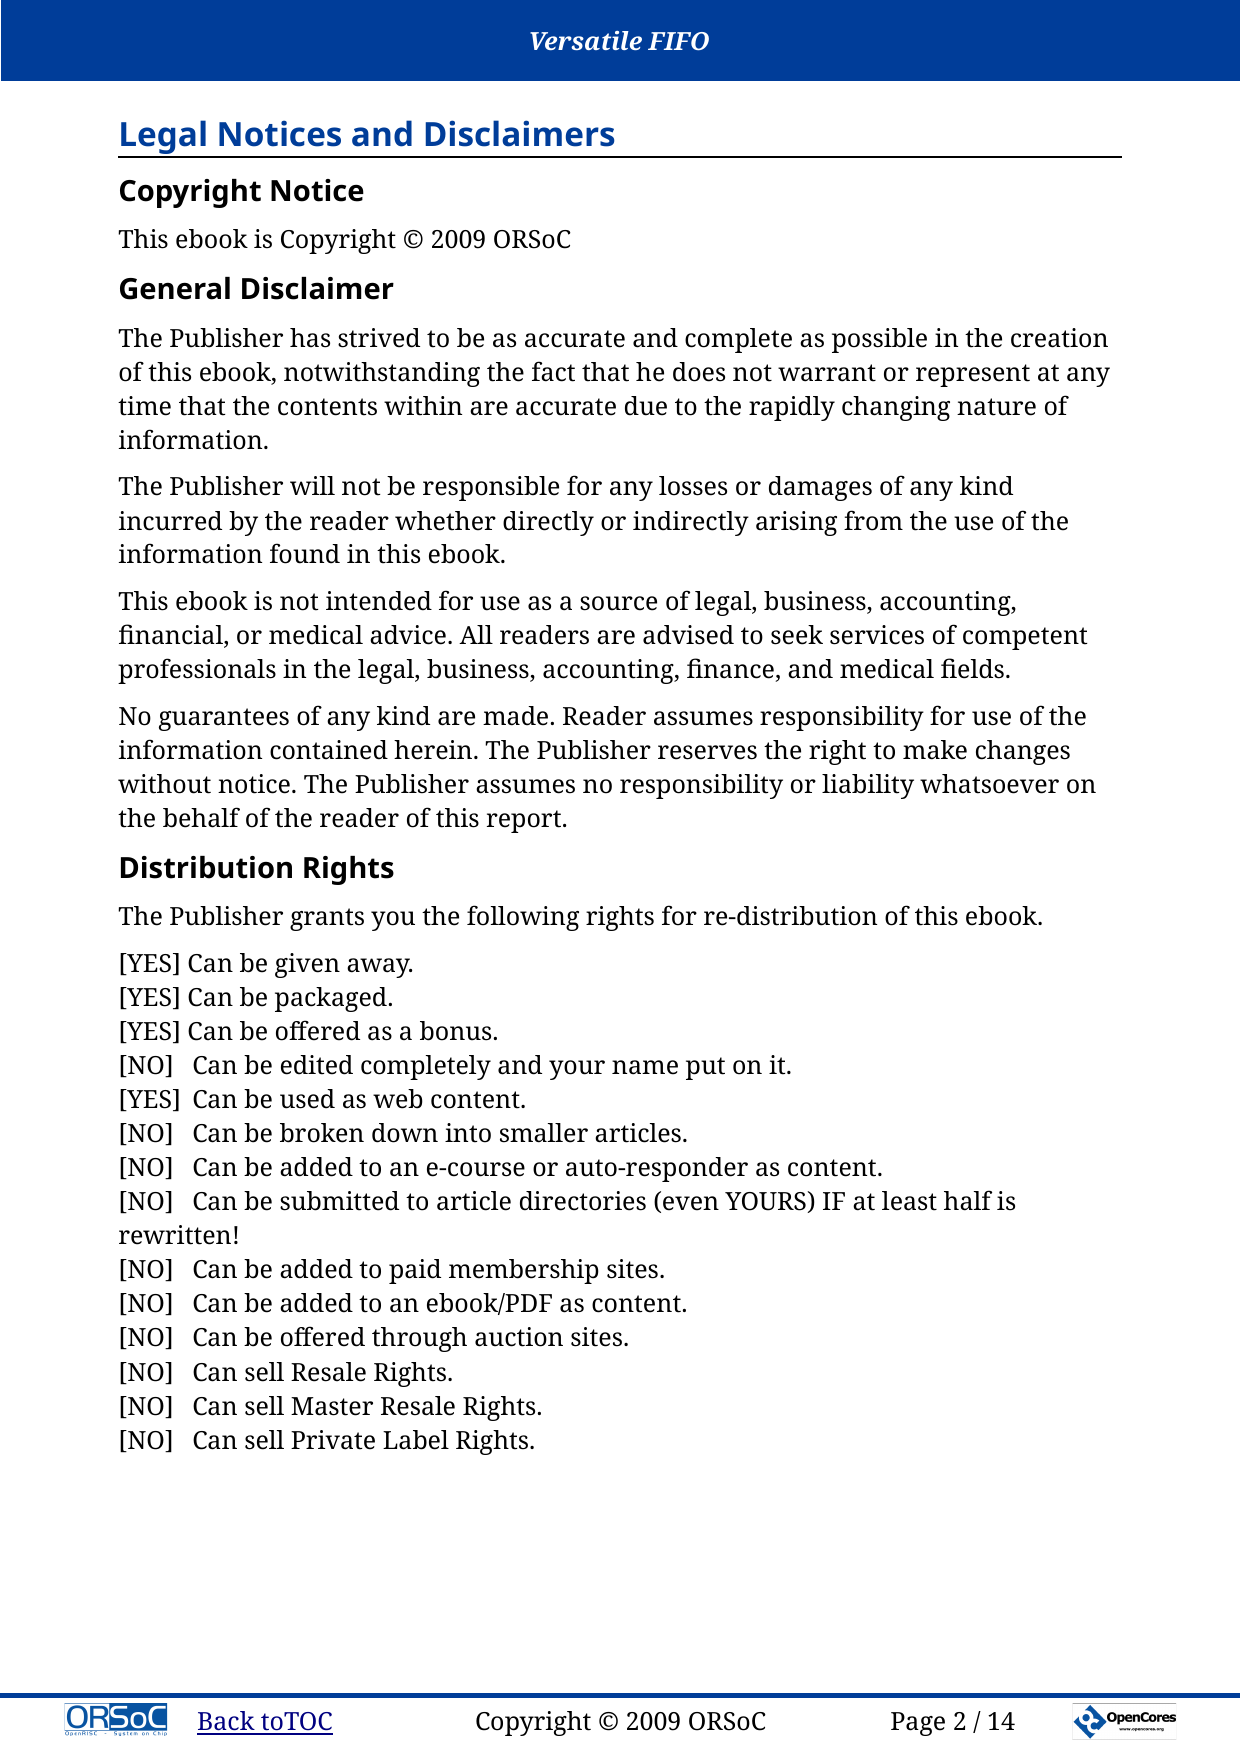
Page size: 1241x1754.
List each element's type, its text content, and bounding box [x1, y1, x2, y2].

picture [1072, 1703, 1177, 1740]
text The Publisher grants you the following rights for re-distribution of this ebook. [118, 899, 1122, 933]
text Legal Notices and Disclaimers [118, 111, 1122, 156]
text The Publisher will not be responsible for any losses or damages of any kind incurred by the reader whether directly or indirectly arising from the use of the information found in this ebook. [118, 469, 1122, 571]
picture [64, 1703, 168, 1736]
text [YES] Can be given away. [YES] Can be packaged. [YES] Can be offered as a bonus. [NO] Can be edited completely and your name put on it. [YES] Can be used as web content. [NO] Can be broken down into smaller articles. [NO] Can be added to an e-course or auto-responder as content. [NO] Can be submitted to article directories (even YOURS) IF at least half is rewritten! [NO] Can be added to paid membership sites. [NO] Can be added to an ebook/PDF as content. [NO] Can be offered through auction sites. [NO] Can sell Resale Rights. [NO] Can sell Master Resale Rights. [NO] Can sell Private Label Rights. [118, 945, 1122, 1456]
text General Disclaimer [118, 269, 1122, 308]
text The Publisher has strived to be as accurate and complete as possible in the creation of this ebook, notwithstanding the fact that he does not warrant or represent at any time that the contents within are accurate due to the rapidly changing nature of information. [118, 320, 1122, 457]
text This ebook is not intended for use as a source of legal, business, accounting, financial, or medical advice. All readers are advised to seek services of competent professionals in the legal, business, accounting, finance, and medical fields. [118, 584, 1122, 686]
text Copyright Notice [118, 170, 1122, 210]
text No guarantees of any kind are made. Reader assumes responsibility for use of the information contained herein. The Publisher reserves the right to make changes without notice. The Publisher assumes no responsibility or liability whatsoever on the behalf of the reader of this report. [118, 698, 1122, 835]
text This ebook is Copyright © 2009 ORSoC [118, 222, 1122, 256]
text Distribution Rights [118, 847, 1122, 887]
